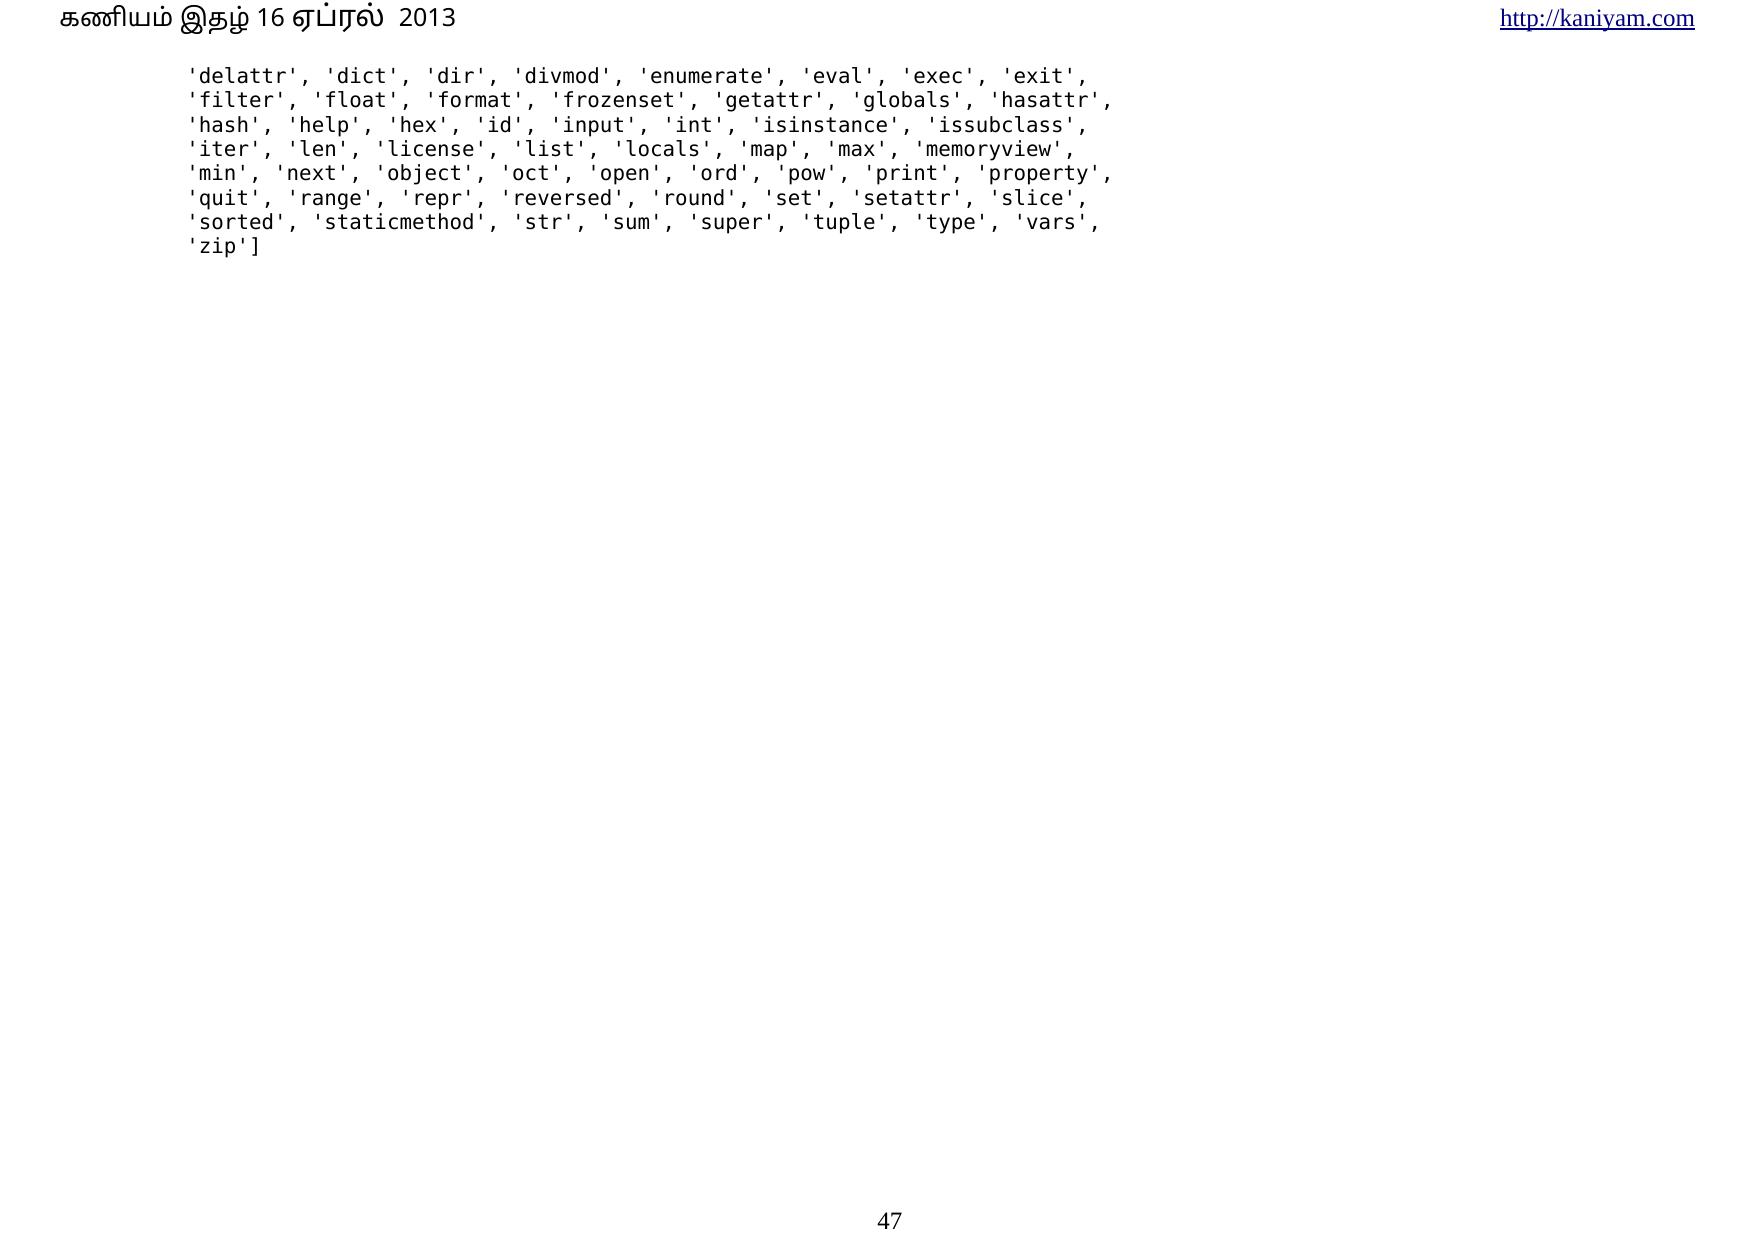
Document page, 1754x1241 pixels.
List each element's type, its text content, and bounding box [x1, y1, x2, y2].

text 'delattr', 'dict', 'dir', 'divmod', 'enumerate', 'eval', 'exec', 'exit', [174, 64, 1695, 88]
text 'quit', 'range', 'repr', 'reversed', 'round', 'set', 'setattr', 'slice', [174, 186, 1695, 210]
text 'filter', 'float', 'format', 'frozenset', 'getattr', 'globals', 'hasattr', [174, 88, 1695, 113]
text 'iter', 'len', 'license', 'list', 'locals', 'map', 'max', 'memoryview', [174, 137, 1695, 161]
text 'min', 'next', 'object', 'oct', 'open', 'ord', 'pow', 'print', 'property', [174, 161, 1695, 186]
text 'zip'] [174, 234, 1695, 258]
text 'hash', 'help', 'hex', 'id', 'input', 'int', 'isinstance', 'issubclass', [174, 113, 1695, 137]
text 'sorted', 'staticmethod', 'str', 'sum', 'super', 'tuple', 'type', 'vars', [174, 210, 1695, 234]
